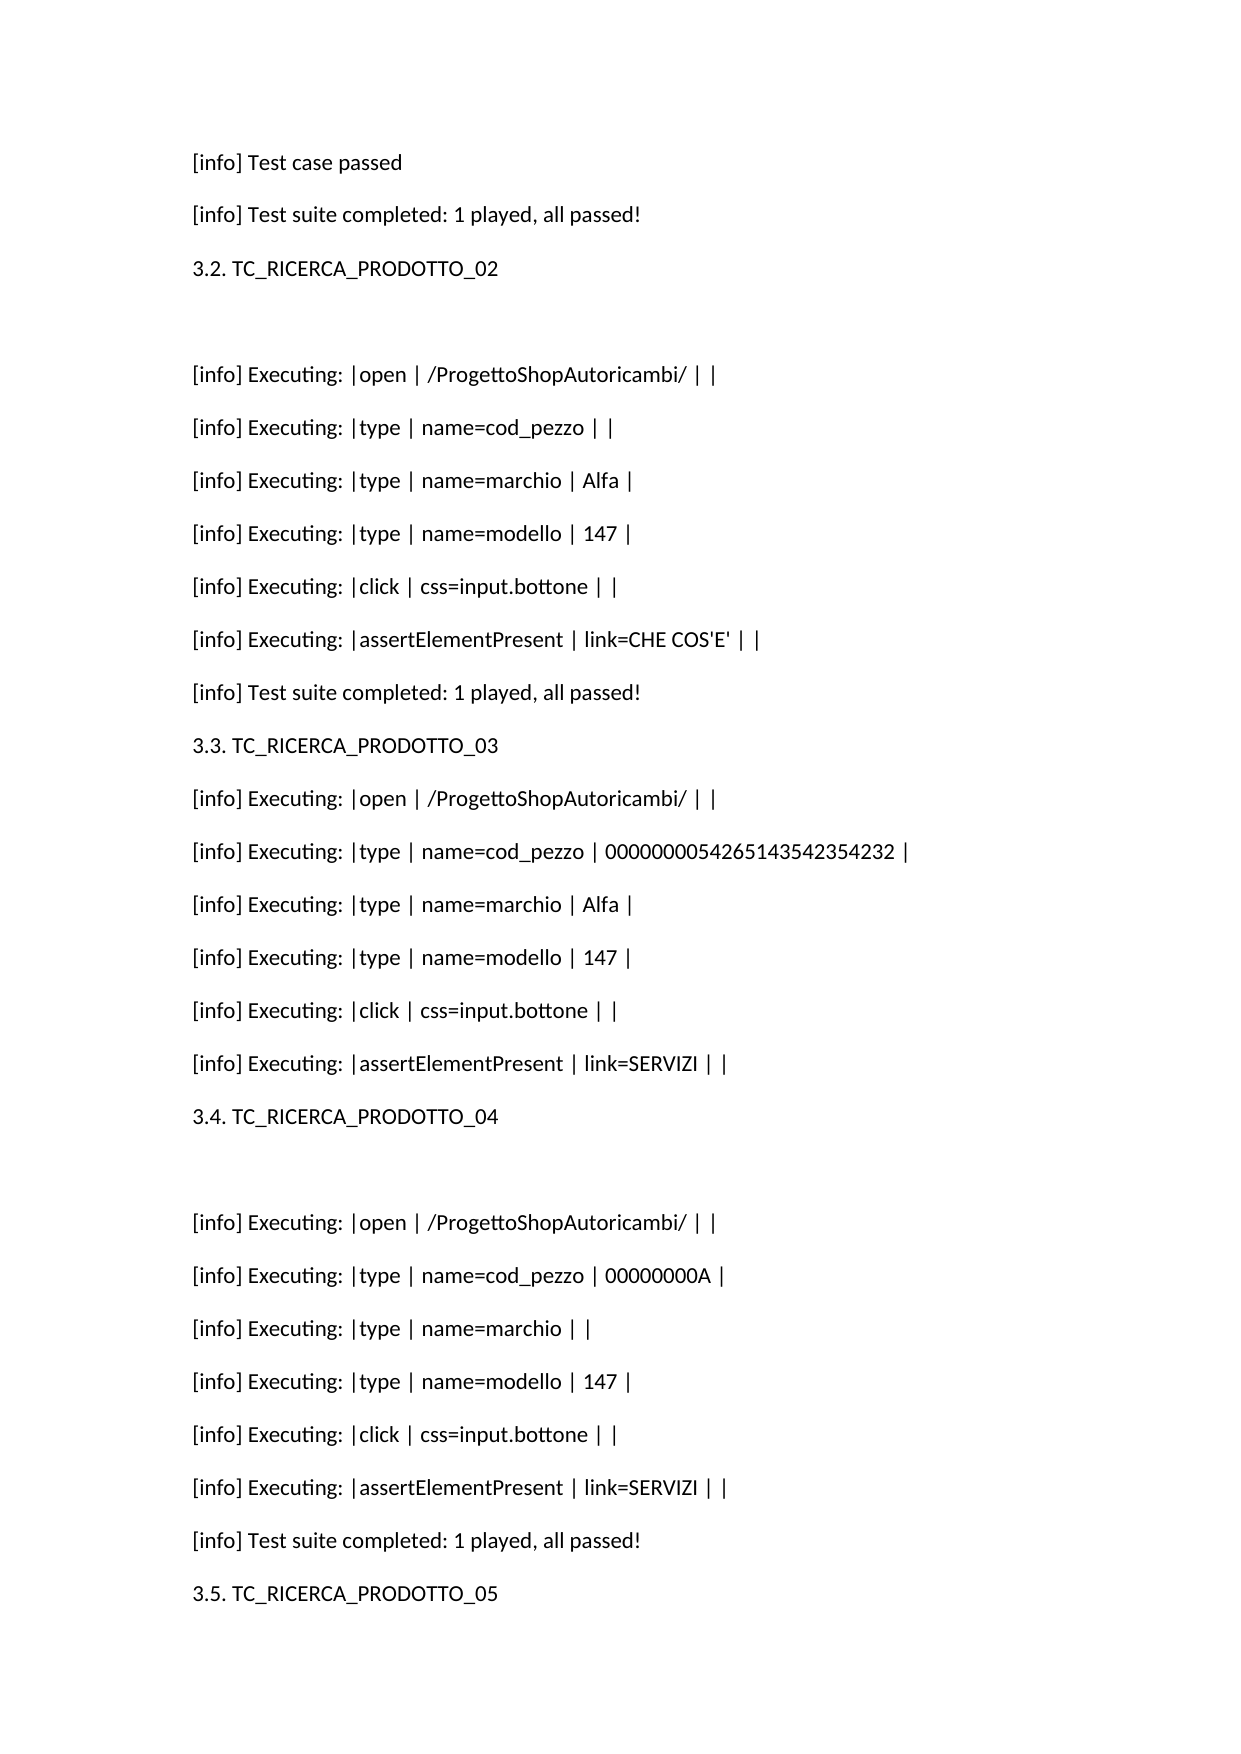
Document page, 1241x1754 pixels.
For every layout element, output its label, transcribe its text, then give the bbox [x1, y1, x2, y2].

text 3.5. TC_RICERCA_PRODOTTO_05 [192, 1579, 1122, 1607]
text [info] Executing: |type | name=cod_pezzo | 0000000054265143542354232 | [192, 837, 1122, 865]
text [info] Executing: |assertElementPresent | link=SERVIZI | | [192, 1049, 1122, 1077]
text [info] Executing: |type | name=cod_pezzo | 00000000A | [192, 1261, 1122, 1289]
text [info] Test suite completed: 1 played, all passed! [192, 1526, 1122, 1554]
text 3.3. TC_RICERCA_PRODOTTO_03 [192, 731, 1122, 759]
text [info] Executing: |type | name=cod_pezzo | | [192, 413, 1122, 441]
text [info] Test suite completed: 1 played, all passed! [192, 678, 1122, 706]
text [info] Executing: |click | css=input.bottone | | [192, 572, 1122, 600]
text [info] Executing: |open | /ProgettoShopAutoricambi/ | | [192, 360, 1122, 388]
text [info] Executing: |type | name=modello | 147 | [192, 519, 1122, 547]
text [info] Executing: |click | css=input.bottone | | [192, 996, 1122, 1024]
text [info] Executing: |open | /ProgettoShopAutoricambi/ | | [192, 1208, 1122, 1236]
text [info] Executing: |click | css=input.bottone | | [192, 1420, 1122, 1448]
text 3.2. TC_RICERCA_PRODOTTO_02 [192, 254, 1122, 282]
text [info] Executing: |type | name=marchio | | [192, 1314, 1122, 1342]
text 3.4. TC_RICERCA_PRODOTTO_04 [192, 1102, 1122, 1130]
text [info] Executing: |type | name=modello | 147 | [192, 943, 1122, 971]
text [info] Test suite completed: 1 played, all passed! [192, 201, 1122, 229]
text [info] Executing: |type | name=marchio | Alfa | [192, 890, 1122, 918]
text [info] Executing: |type | name=marchio | Alfa | [192, 466, 1122, 494]
text [info] Executing: |type | name=modello | 147 | [192, 1367, 1122, 1395]
text [info] Test case passed [192, 148, 1122, 176]
text [info] Executing: |assertElementPresent | link=SERVIZI | | [192, 1473, 1122, 1501]
text [info] Executing: |open | /ProgettoShopAutoricambi/ | | [192, 784, 1122, 812]
text [info] Executing: |assertElementPresent | link=CHE COS'E' | | [192, 625, 1122, 653]
